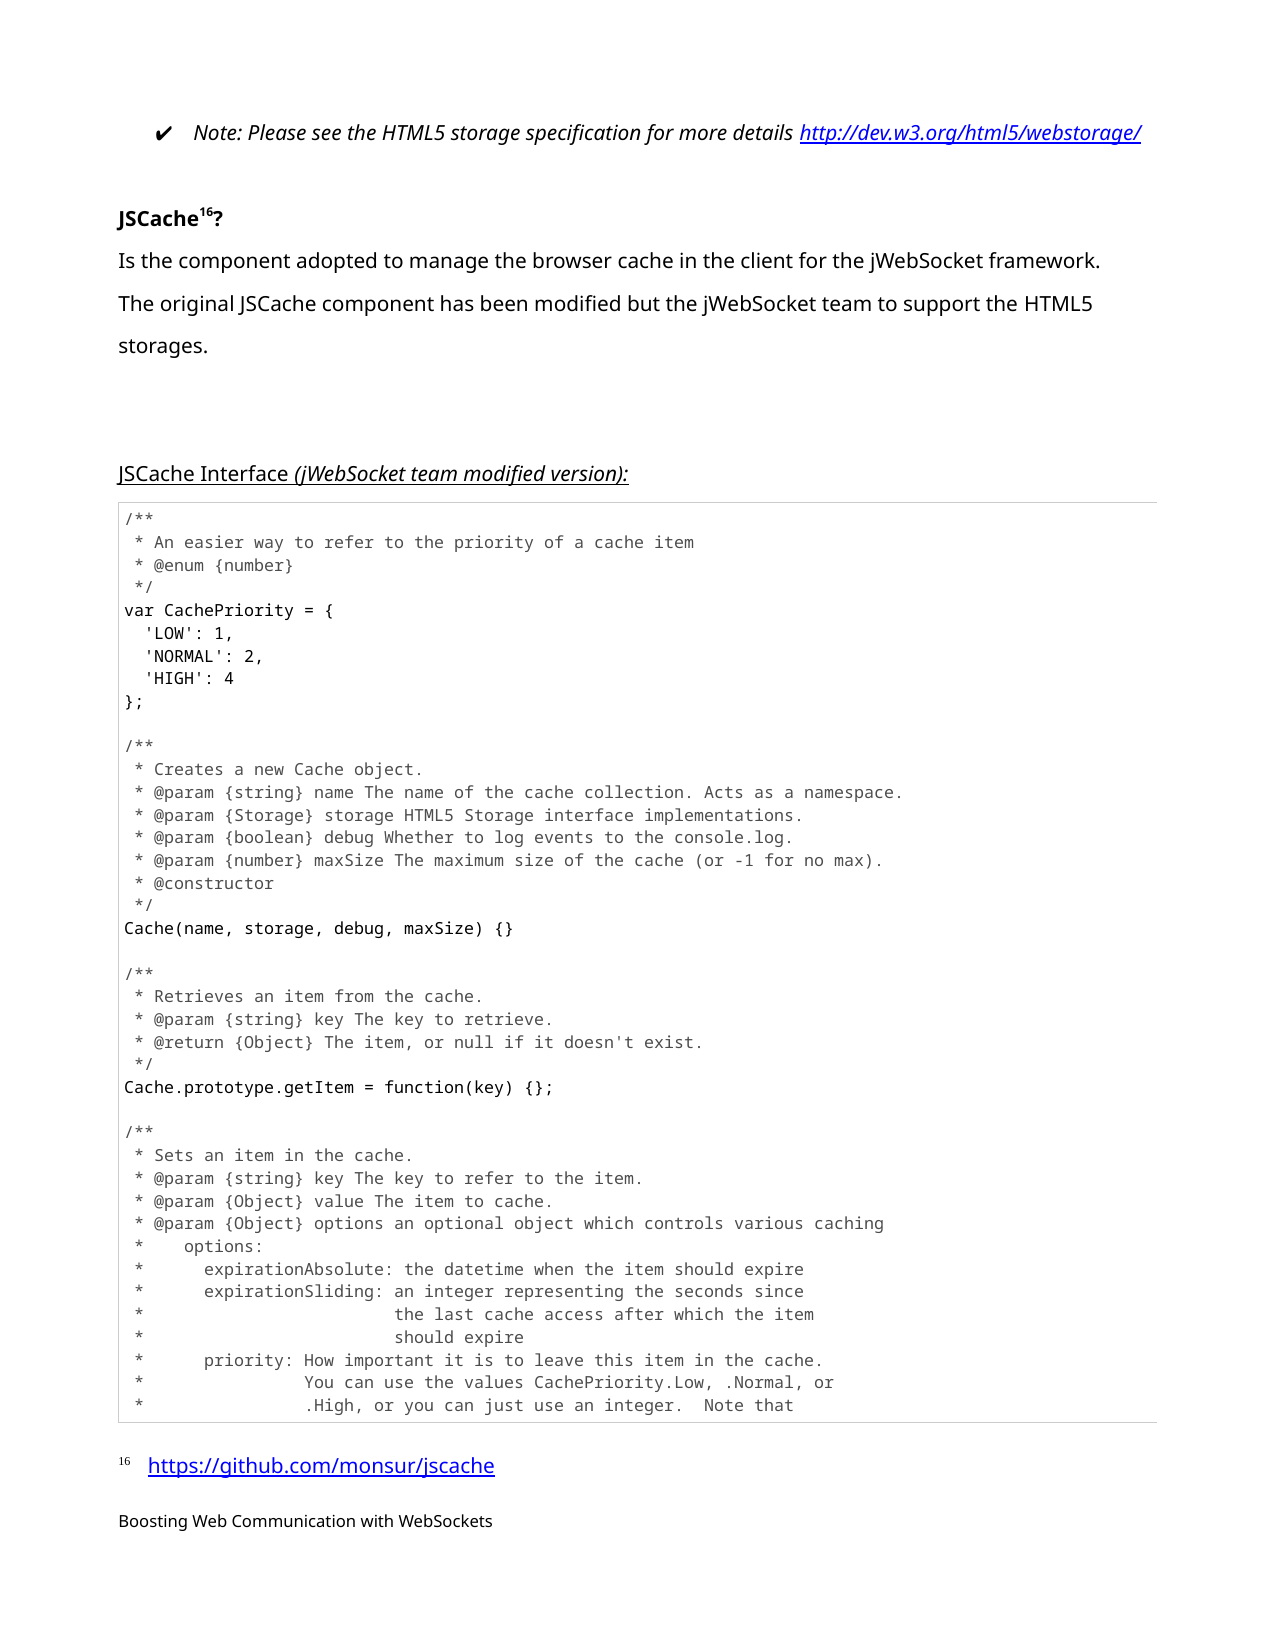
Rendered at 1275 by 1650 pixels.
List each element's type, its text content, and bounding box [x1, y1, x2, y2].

text Is the component adopted to manage the browser cache in the client for the jWebSocket framework. [118, 246, 1157, 275]
table_header /** * An easier way to refer to the priority of a cache item * @enum {number} */ var CachePriority = { 'LOW': 1, 'NORMAL': 2, 'HIGH': 4 }; /** * Creates a new Cache object. * @param {string} name The name of the cache collection. Acts as a namespace. * @param {Storage} storage HTML5 Storage interface implementations. * @param {boolean} debug Whether to log events to the console.log. * @param {number} maxSize The maximum size of the cache (or -1 for no max). * @constructor */ Cache(name, storage, debug, maxSize) {} /** * Retrieves an item from the cache. * @param {string} key The key to retrieve. * @return {Object} The item, or null if it doesn't exist. */ Cache.prototype.getItem = function(key) {}; /** * Sets an item in the cache. * @param {string} key The key to refer to the item. * @param {Object} value The item to cache. * @param {Object} options an optional object which controls various caching * options: * expirationAbsolute: the datetime when the item should expire * expirationSliding: an integer representing the seconds since * the last cache access after which the item * should expire * priority: How important it is to leave this item in the cache. * You can use the values CachePriority.Low, .Normal, or * .High, or you can just use an integer. Note that [119, 503, 1157, 1422]
text JSCache? [118, 204, 1157, 232]
text JSCache Interface (jWebSocket team modified version): [118, 459, 1157, 488]
list Note: Please see the HTML5 storage specification for more details http://dev.w3.org/html5/webstorage/ [156, 118, 1157, 147]
text https://github.com/monsur/jscache [118, 1451, 1157, 1480]
text The original JSCache component has been modified but the jWebSocket team to support the HTML5 storages. [118, 289, 1157, 360]
